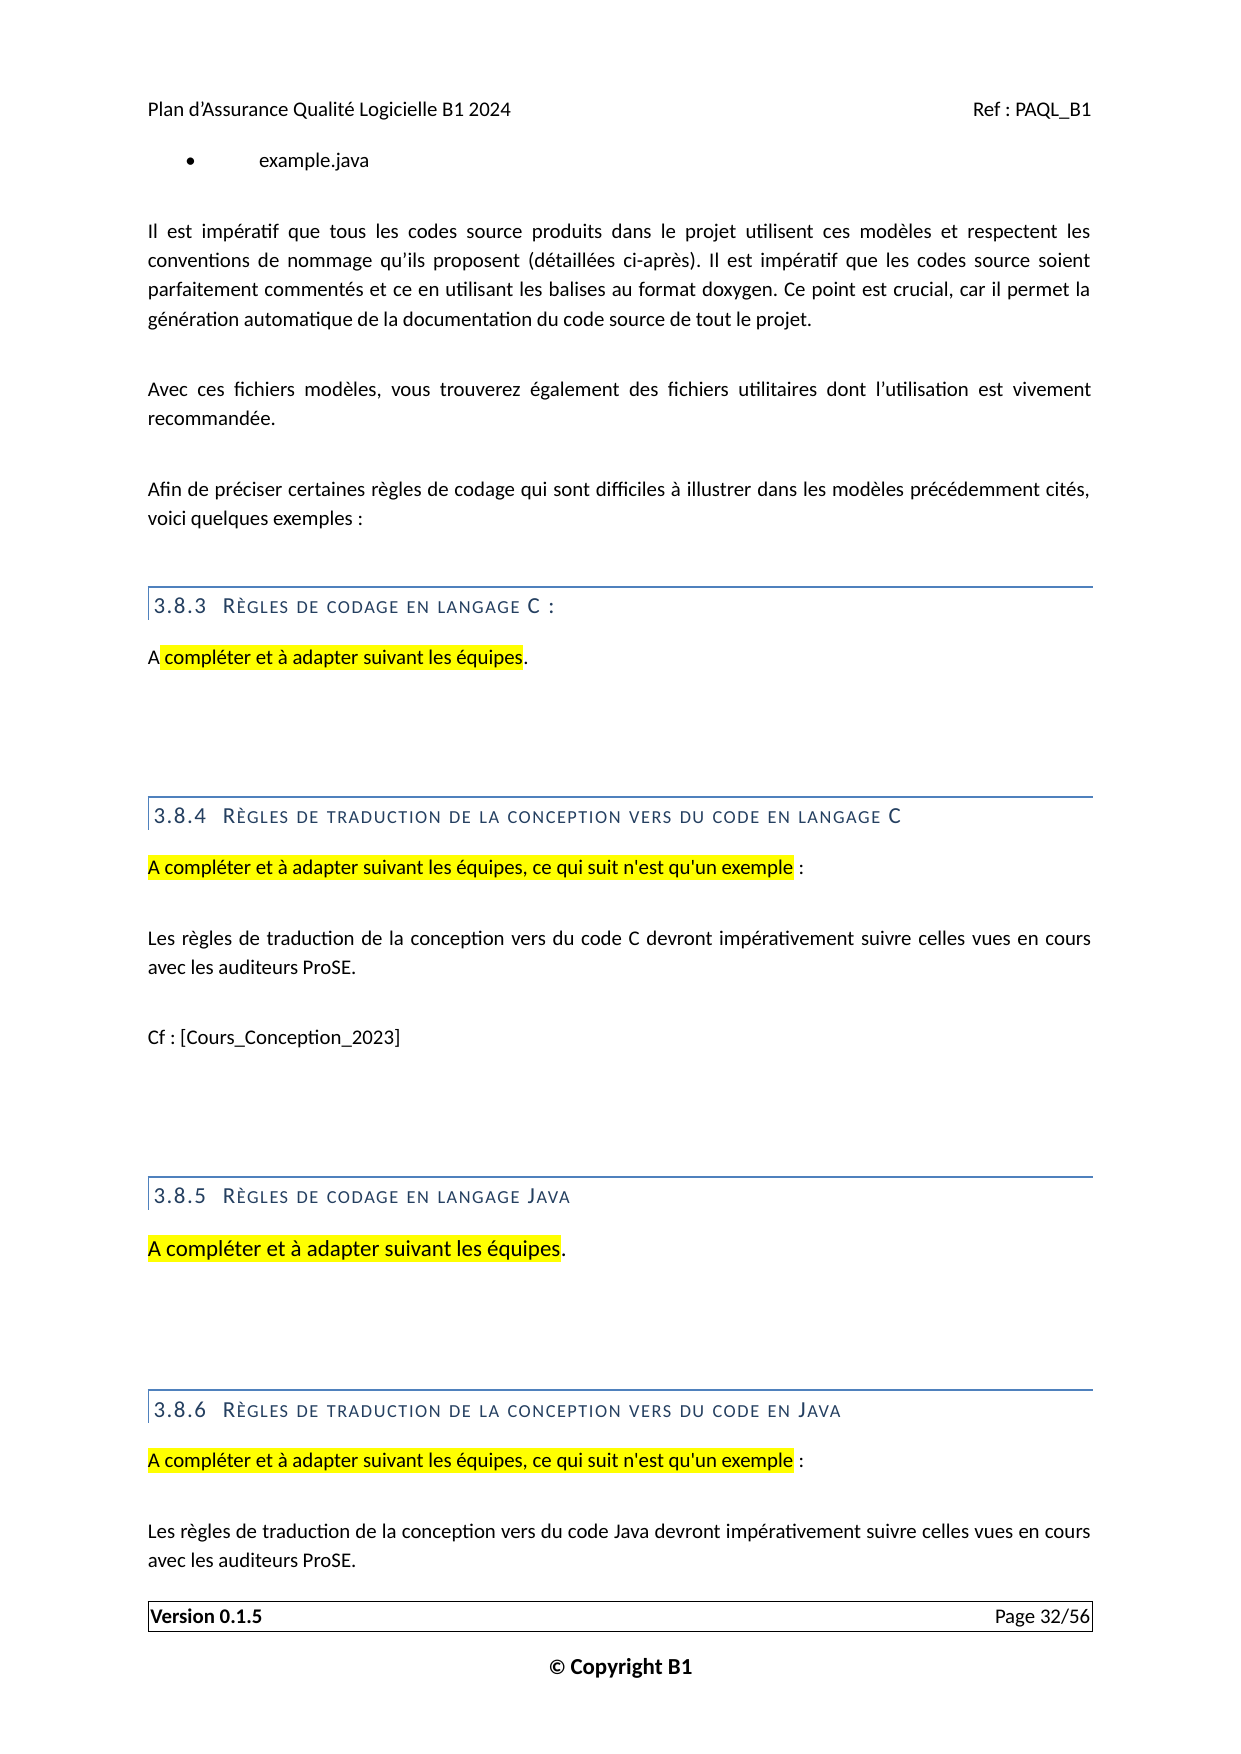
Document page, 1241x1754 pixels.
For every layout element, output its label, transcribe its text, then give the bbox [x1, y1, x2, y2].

text Avec ces fichiers modèles, vous trouverez également des fichiers utilitaires dont l’utilisation est vivement recommandée. [148, 376, 1093, 431]
text Les règles de traduction de la conception vers du code C devront impérativement suivre celles vues en cours avec les auditeurs ProSE. [148, 925, 1093, 979]
list example.java [185, 148, 1093, 173]
text Afin de préciser certaines règles de codage qui sont difficiles à illustrer dans les modèles précédemment cités, voici quelques exemples : [148, 476, 1093, 530]
text A compléter et à adapter suivant les équipes, ce qui suit n'est qu'un exemple : [148, 854, 1093, 880]
text A compléter et à adapter suivant les équipes. [148, 644, 1093, 670]
text Il est impératif que tous les codes source produits dans le projet utilisent ces modèles et respectent les conventions de nommage qu’ils proposent (détaillées ci-après). Il est impératif que les codes source soient parfaitement commentés et ce en utilisant les balises au format doxygen. Ce point est crucial, car il permet la génération automatique de la documentation du code source de tout le projet. [148, 218, 1093, 331]
text A compléter et à adapter suivant les équipes, ce qui suit n'est qu'un exemple : [148, 1447, 1093, 1473]
list Règles de codage en langage Java [149, 1178, 1093, 1210]
list Règles de traduction de la conception vers du code en Java [149, 1391, 1093, 1423]
list Règles de traduction de la conception vers du code en langage C [149, 798, 1093, 830]
list Règles de codage en langage C : [149, 588, 1093, 620]
text A compléter et à adapter suivant les équipes. [148, 1234, 1093, 1262]
text Cf : [Cours_Conception_2023] [148, 1024, 1093, 1050]
text Les règles de traduction de la conception vers du code Java devront impérativement suivre celles vues en cours avec les auditeurs ProSE. [148, 1518, 1093, 1572]
